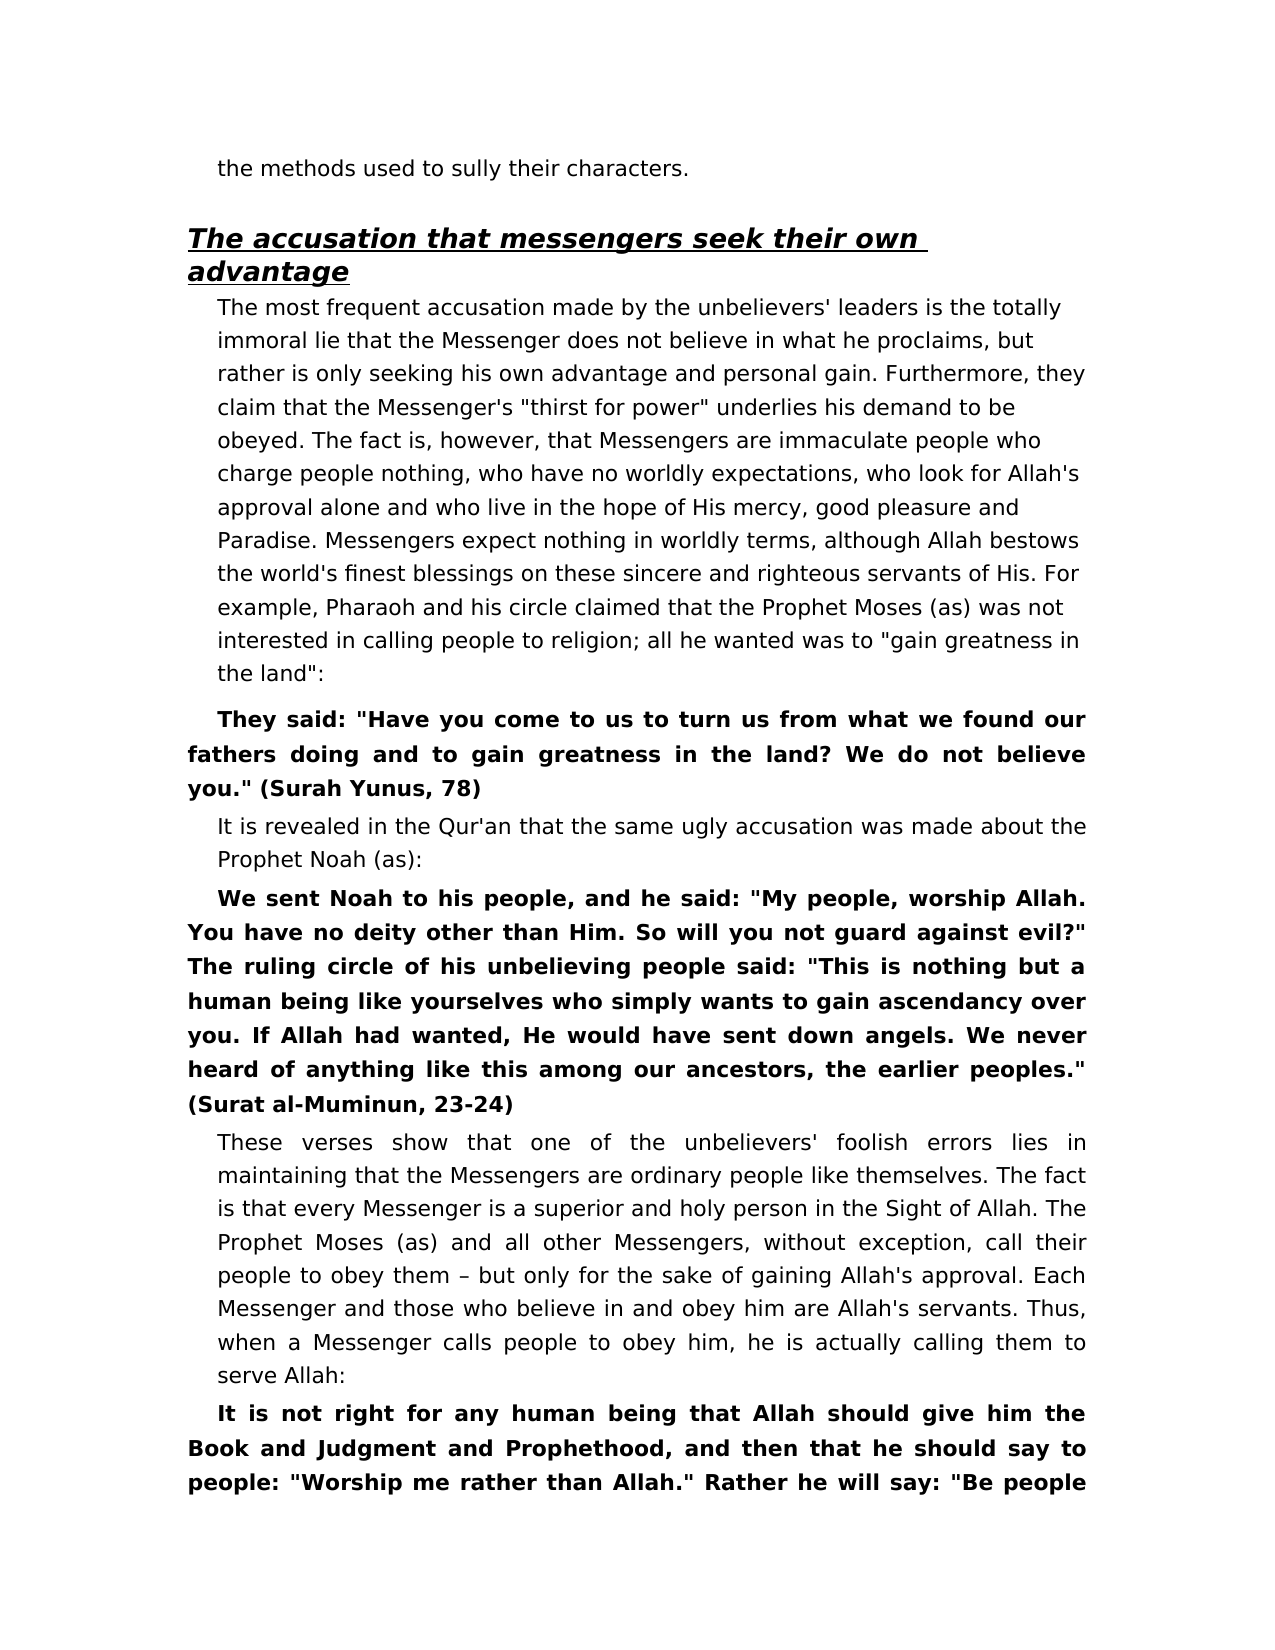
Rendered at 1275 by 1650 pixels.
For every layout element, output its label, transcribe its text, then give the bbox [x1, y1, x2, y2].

text It is revealed in the Qur'an that the same ugly accusation was made about the Prophet Noah (as): [217, 808, 1087, 874]
text These verses show that one of the unbelievers' foolish errors lies in maintaining that the Messengers are ordinary people like themselves. The fact is that every Messenger is a superior and holy person in the Sight of Allah. The Prophet Moses (as) and all other Messengers, without exception, call their people to obey them – but only for the sake of gaining Allah's approval. Each Messenger and those who believe in and obey him are Allah's servants. Thus, when a Messenger calls people to obey him, he is actually calling them to serve Allah: [217, 1123, 1087, 1390]
text The most frequent accusation made by the unbelievers' leaders is the totally immoral lie that the Messenger does not believe in what he proclaims, but rather is only seeking his own advantage and personal gain. Furthermore, they claim that the Messenger's "thirst for power" underlies his demand to be obeyed. The fact is, however, that Messengers are immaculate people who charge people nothing, who have no worldly expectations, who look for Allah's approval alone and who live in the hope of His mercy, good pleasure and Paradise. Messengers expect nothing in worldly terms, although Allah bestows the world's finest blessings on these sincere and righteous servants of His. For example, Pharaoh and his circle claimed that the Prophet Moses (as) was not interested in calling people to religion; all he wanted was to "gain greatness in the land": [217, 288, 1087, 688]
text They said: "Have you come to us to turn us from what we found our fathers doing and to gain greatness in the land? We do not believe you." (Surah Yunus, 78) [187, 700, 1087, 803]
text the methods used to sully their characters. [217, 150, 1087, 183]
text It is not right for any human being that Allah should give him the Book and Judgment and Prophethood, and then that he should say to people: "Worship me rather than Allah." Rather he will say: "Be people [187, 1394, 1087, 1497]
text The accusation that messengers seek their own advantage [187, 222, 1087, 288]
text We sent Noah to his people, and he said: "My people, worship Allah. You have no deity other than Him. So will you not guard against evil?" The ruling circle of his unbelieving people said: "This is nothing but a human being like yourselves who simply wants to gain ascendancy over you. If Allah had wanted, He would have sent down angels. We never heard of anything like this among our ancestors, the earlier peoples." (Surat al-Muminun, 23-24) [187, 878, 1087, 1119]
